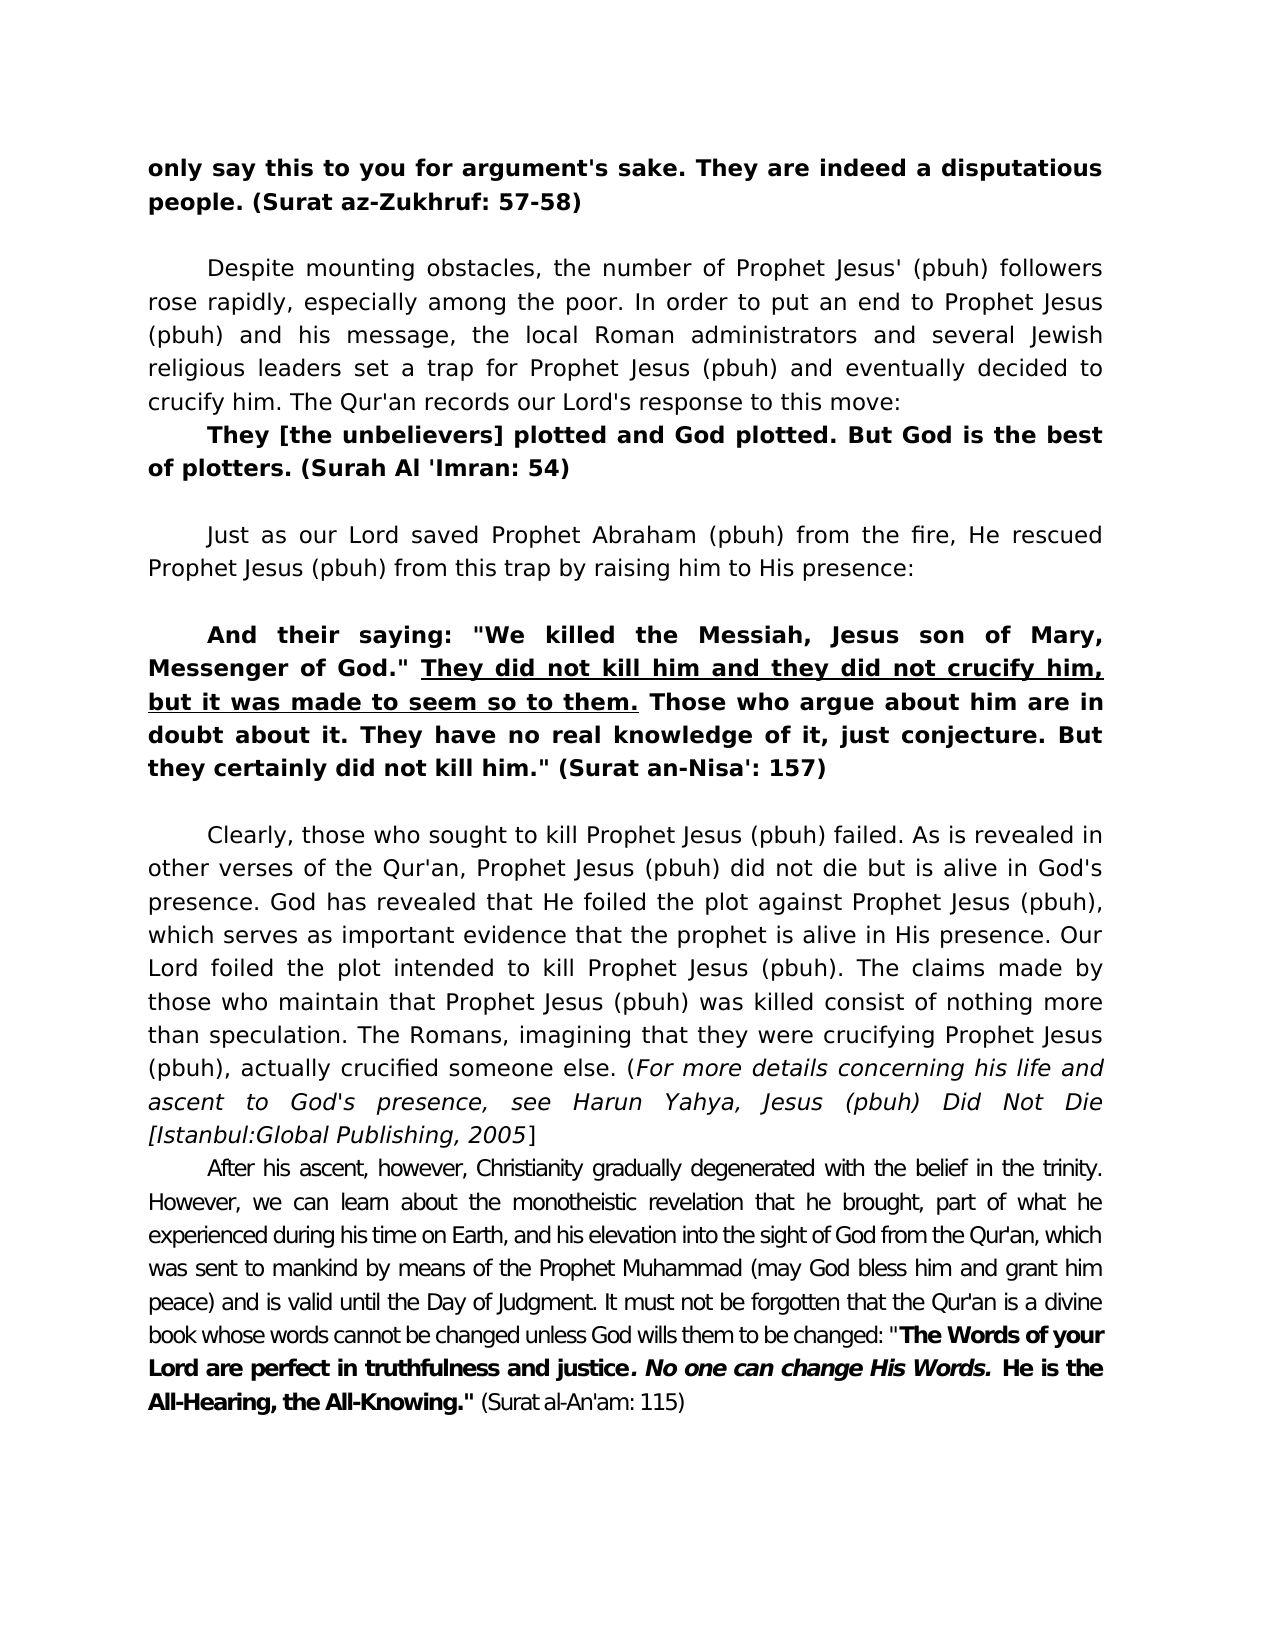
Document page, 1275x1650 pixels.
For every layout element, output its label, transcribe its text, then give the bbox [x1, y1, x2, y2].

text Despite mounting obstacles, the number of Prophet Jesus' (pbuh) followers rose rapidly, especially among the poor. In order to put an end to Prophet Jesus (pbuh) and his message, the local Roman administrators and several Jewish religious leaders set a trap for Prophet Jesus (pbuh) and eventually decided to crucify him. The Qur'an records our Lord's response to this move: [148, 250, 1104, 417]
text After his ascent, however, Christianity gradually degenerated with the belief in the trinity. However, we can learn about the monotheistic revelation that he brought, part of what he experienced during his time on Earth, and his elevation into the sight of God from the Qur'an, which was sent to mankind by means of the Prophet Muhammad (may God bless him and grant him peace) and is valid until the Day of Judgment. It must not be forgotten that the Qur'an is a divine book whose words cannot be changed unless God wills them to be changed: "The Words of your Lord are perfect in truthfulness and justice. No one can change His Words. He is the All-Hearing, the All-Knowing." (Surat al-An'am: 115) [148, 1150, 1104, 1417]
text And their saying: "We killed the Messiah, Jesus son of Mary, Messenger of God." They did not kill him and they did not crucify him, but it was made to seem so to them. Those who argue about him are in doubt about it. They have no real knowledge of it, just conjecture. But they certainly did not kill him." (Surat an-Nisa': 157) [148, 617, 1104, 783]
text only say this to you for argument's sake. They are indeed a disputatious people. (Surat az-Zukhruf: 57-58) [148, 150, 1104, 217]
text Just as our Lord saved Prophet Abraham (pbuh) from the fire, He rescued Prophet Jesus (pbuh) from this trap by raising him to His presence: [148, 517, 1104, 583]
text They [the unbelievers] plotted and God plotted. But God is the best of plotters. (Surah Al 'Imran: 54) [148, 417, 1104, 483]
text Clearly, those who sought to kill Prophet Jesus (pbuh) failed. As is revealed in other verses of the Qur'an, Prophet Jesus (pbuh) did not die but is alive in God's presence. God has revealed that He foiled the plot against Prophet Jesus (pbuh), which serves as important evidence that the prophet is alive in His presence. Our Lord foiled the plot intended to kill Prophet Jesus (pbuh). The claims made by those who maintain that Prophet Jesus (pbuh) was killed consist of nothing more than speculation. The Romans, imagining that they were crucifying Prophet Jesus (pbuh), actually crucified someone else. (For more details concerning his life and ascent to God's presence, see Harun Yahya, Jesus (pbuh) Did Not Die [Istanbul:Global Publishing, 2005] [148, 817, 1104, 1150]
